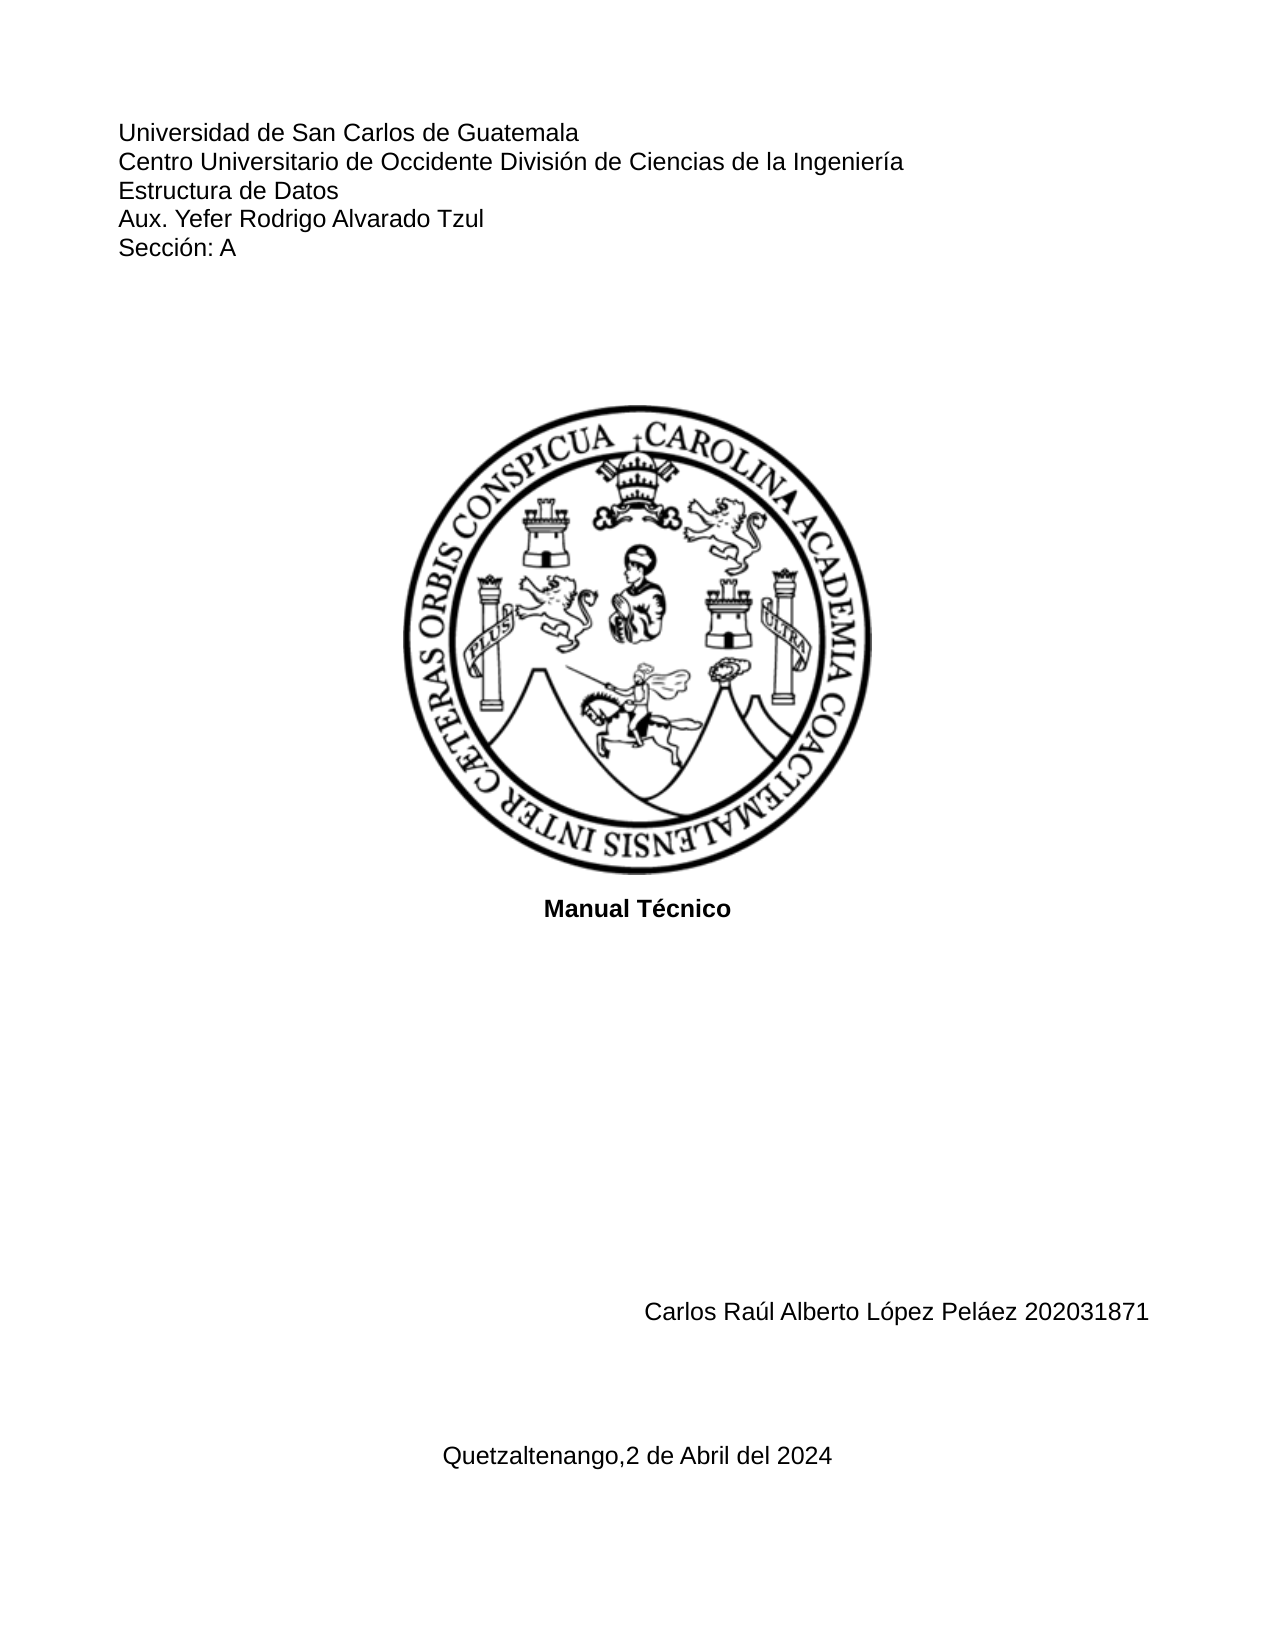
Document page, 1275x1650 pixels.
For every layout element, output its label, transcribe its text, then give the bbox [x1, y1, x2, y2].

text Estructura de Datos [118, 176, 1157, 204]
text Centro Universitario de Occidente División de Ciencias de la Ingeniería [118, 147, 1157, 176]
text Sección: A [118, 233, 1157, 262]
text Quetzaltenango,2 de Abril del 2024 [118, 1441, 1157, 1498]
text Aux. Yefer Rodrigo Alvarado Tzul [118, 204, 1157, 233]
picture [403, 405, 872, 875]
text Manual Técnico [118, 894, 1157, 923]
text Universidad de San Carlos de Guatemala [118, 118, 1157, 147]
text Carlos Raúl Alberto López Peláez 202031871 [118, 1297, 1157, 1326]
